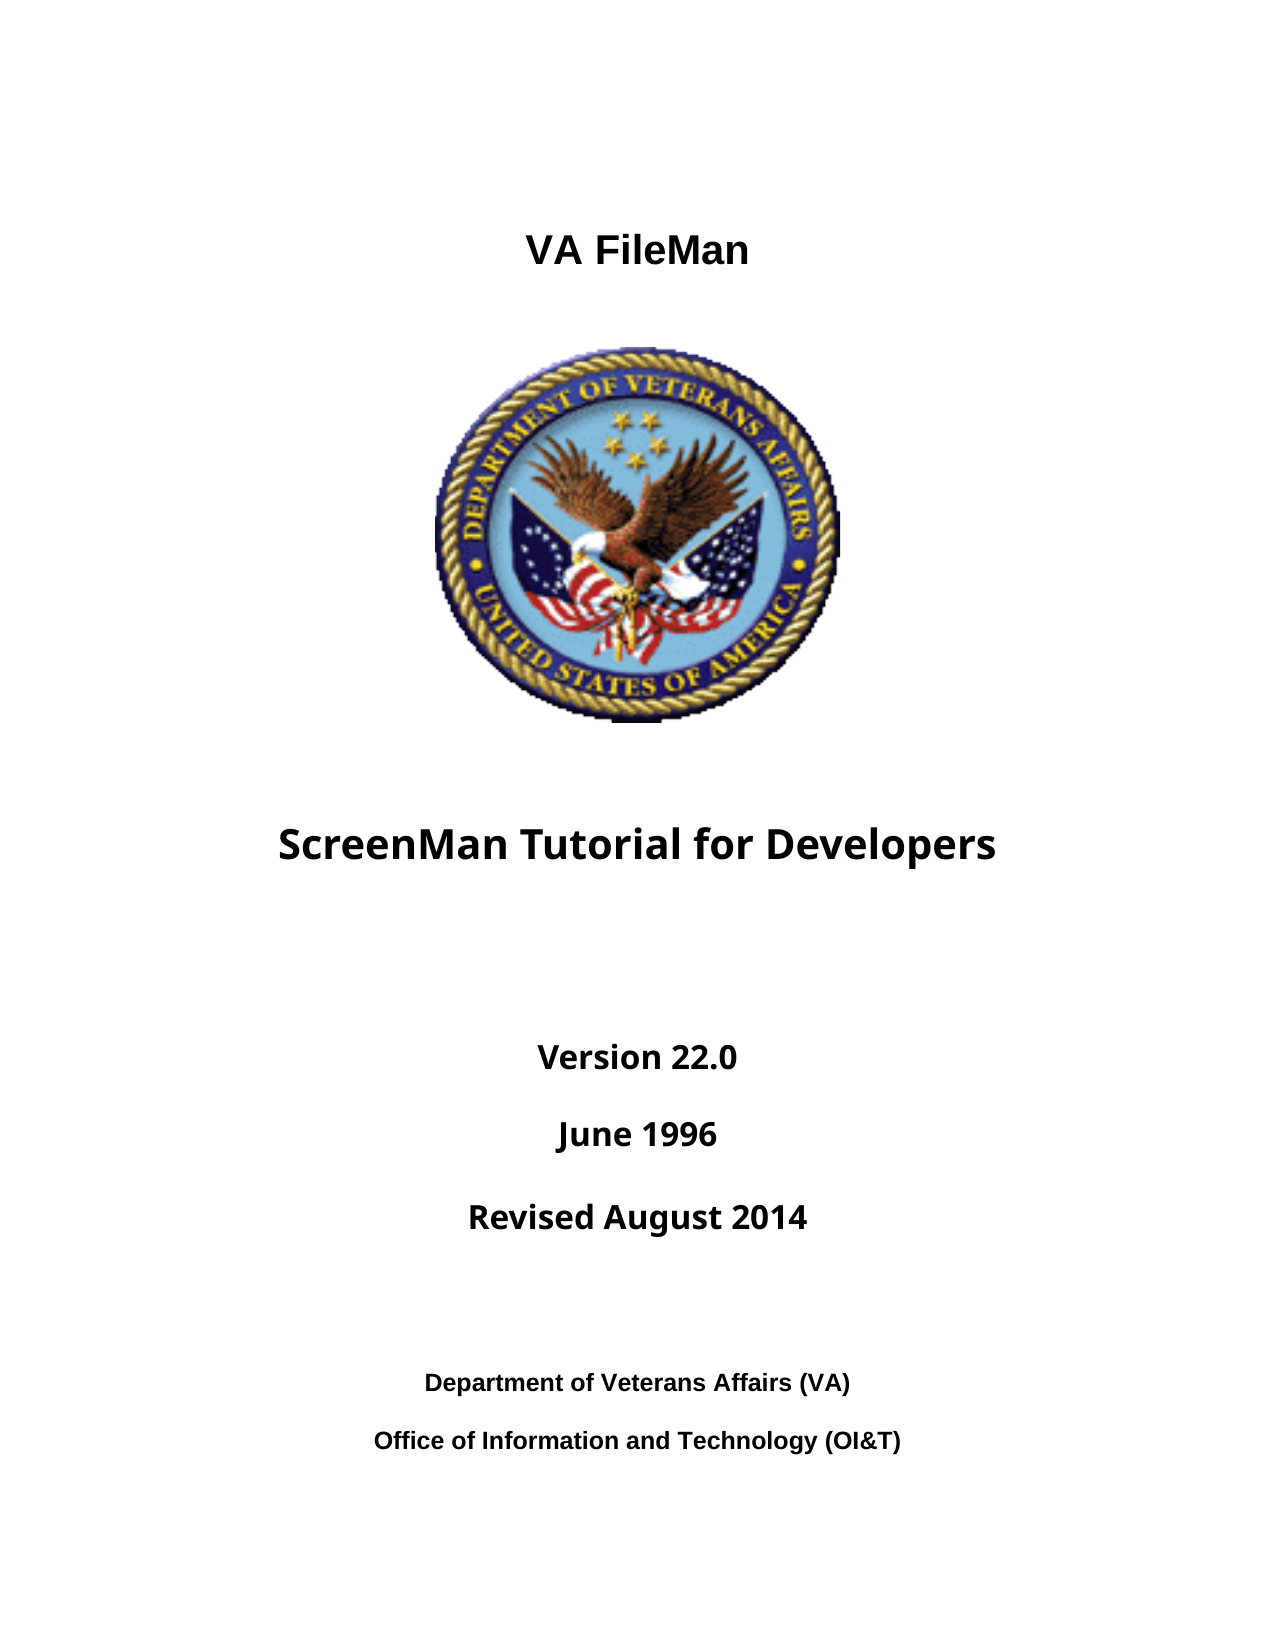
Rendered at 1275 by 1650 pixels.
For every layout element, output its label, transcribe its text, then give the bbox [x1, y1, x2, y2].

title ScreenMan Tutorial for Developers [150, 814, 1125, 871]
picture [435, 347, 841, 723]
text Department of Veterans Affairs (VA) [150, 1368, 1125, 1397]
text Version 22.0 [150, 1034, 1125, 1079]
text Office of Information and Technology (OI&T) [150, 1426, 1125, 1455]
text VA FileMan [150, 225, 1125, 273]
text Revised August 2014 [150, 1193, 1125, 1239]
text June 1996 [150, 1111, 1125, 1156]
